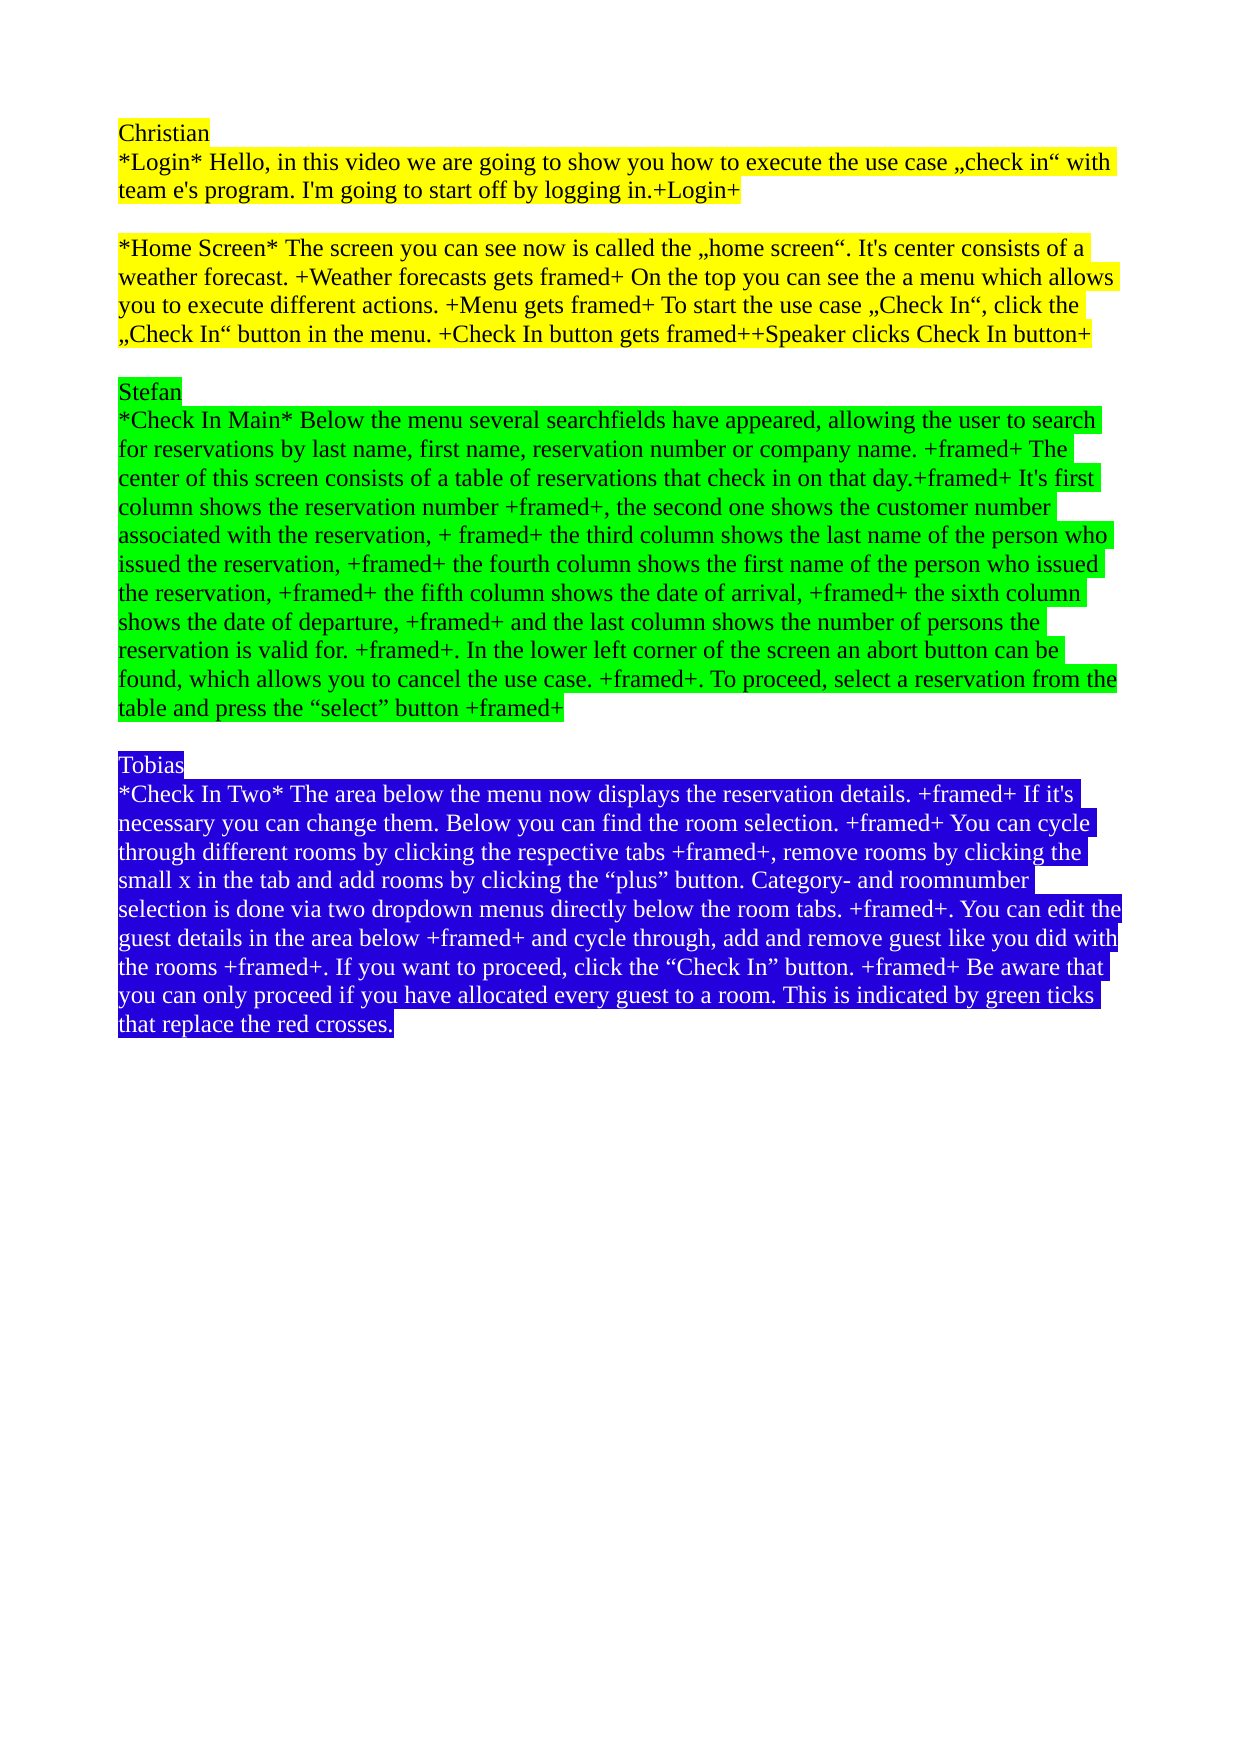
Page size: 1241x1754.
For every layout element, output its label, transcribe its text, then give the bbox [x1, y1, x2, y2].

text *Check In Two* The area below the menu now displays the reservation details. +framed+ If it's necessary you can change them. Below you can find the room selection. +framed+ You can cycle through different rooms by clicking the respective tabs +framed+, remove rooms by clicking the small x in the tab and add rooms by clicking the “plus” button. Category- and roomnumber selection is done via two dropdown menus directly below the room tabs. +framed+. You can edit the guest details in the area below +framed+ and cycle through, add and remove guest like you did with the rooms +framed+. If you want to proceed, click the “Check In” button. +framed+ Be aware that you can only proceed if you have allocated every guest to a room. This is indicated by green ticks that replace the red crosses. [118, 779, 1122, 1038]
text Stefan [118, 377, 1122, 406]
text Christian [118, 118, 1122, 147]
text *Home Screen* The screen you can see now is called the „home screen“. It's center consists of a weather forecast. +Weather forecasts gets framed+ On the top you can see the a menu which allows you to execute different actions. +Menu gets framed+ To start the use case „Check In“, click the „Check In“ button in the menu. +Check In button gets framed++Speaker clicks Check In button+ [118, 233, 1122, 348]
text Tobias [118, 751, 1122, 779]
text *Login* Hello, in this video we are going to show you how to execute the use case „check in“ with team e's program. I'm going to start off by logging in.+Login+ [118, 147, 1122, 204]
text *Check In Main* Below the menu several searchfields have appeared, allowing the user to search for reservations by last name, first name, reservation number or company name. +framed+ The center of this screen consists of a table of reservations that check in on that day.+framed+ It's first column shows the reservation number +framed+, the second one shows the customer number associated with the reservation, + framed+ the third column shows the last name of the person who issued the reservation, +framed+ the fourth column shows the first name of the person who issued the reservation, +framed+ the fifth column shows the date of arrival, +framed+ the sixth column shows the date of departure, +framed+ and the last column shows the number of persons the reservation is valid for. +framed+. In the lower left corner of the screen an abort button can be found, which allows you to cancel the use case. +framed+. To proceed, select a reservation from the table and press the “select” button +framed+ [118, 406, 1122, 722]
